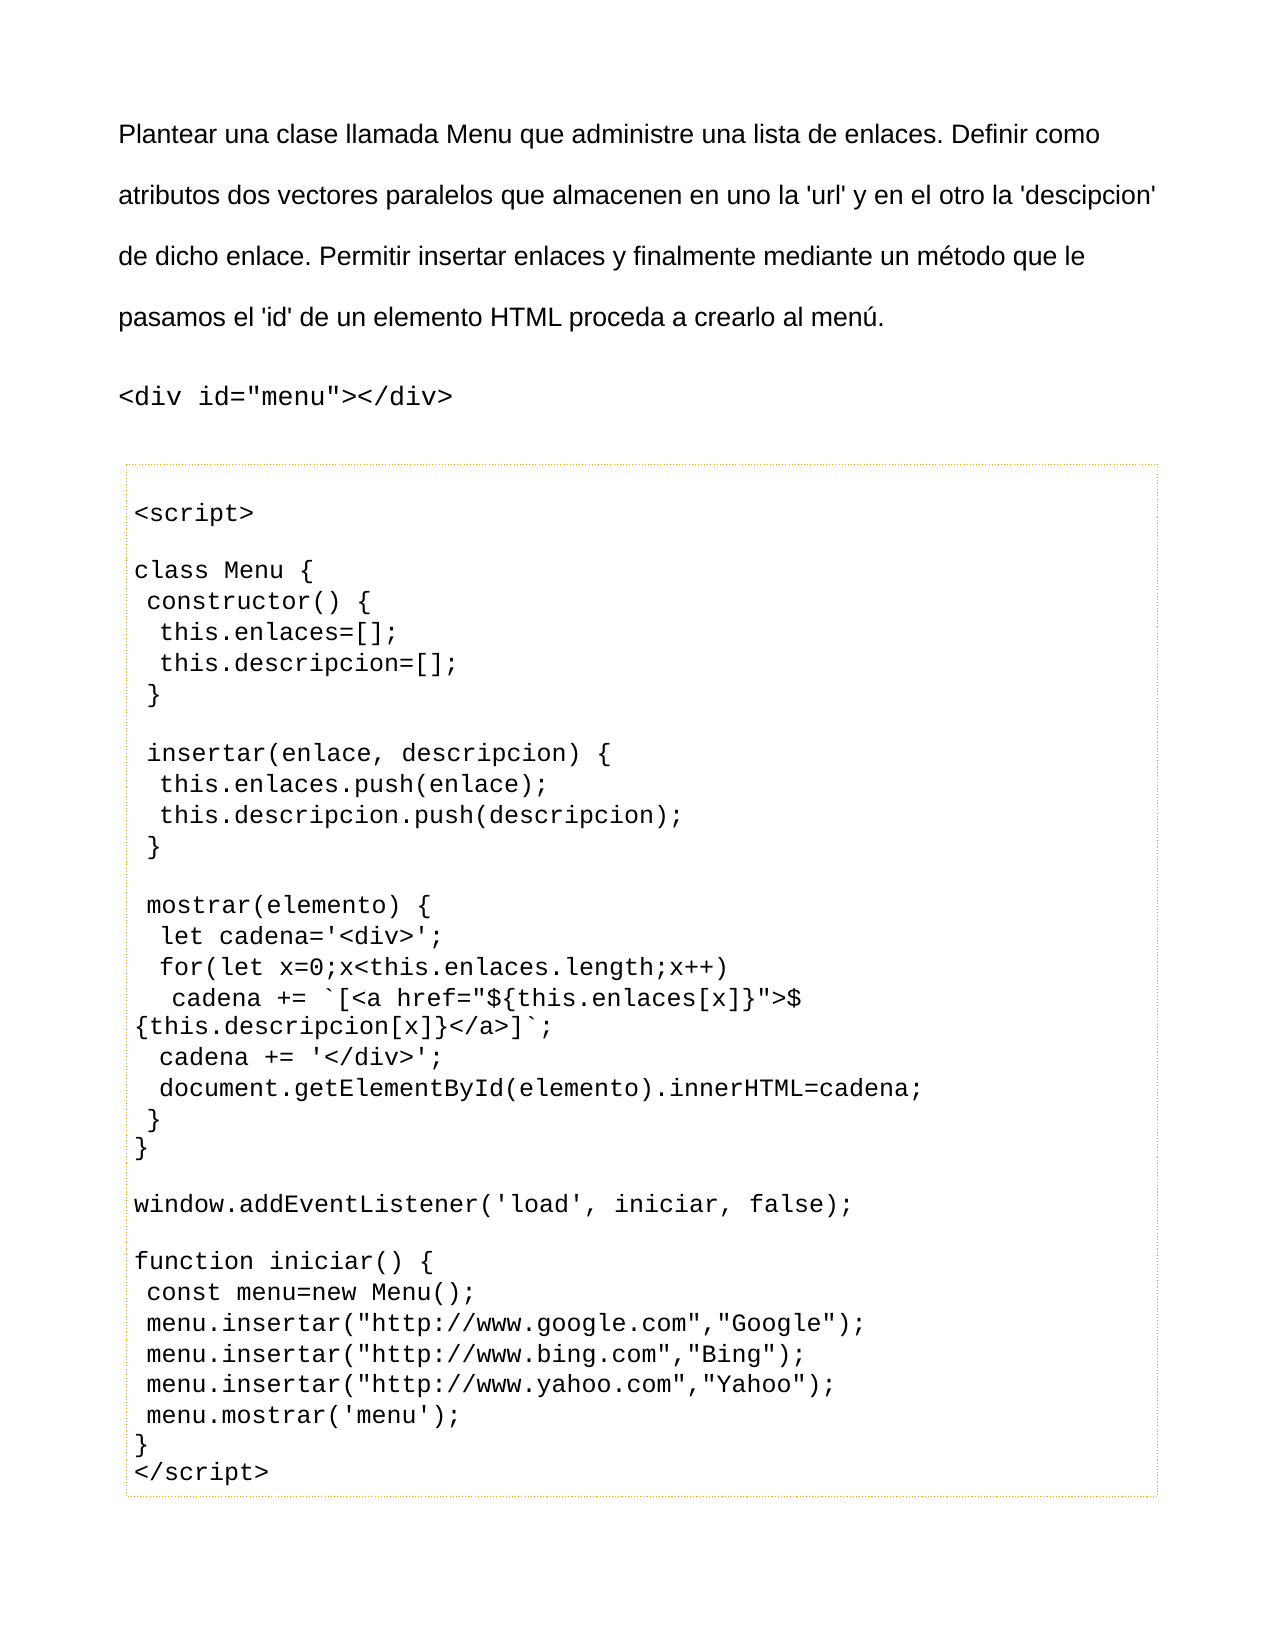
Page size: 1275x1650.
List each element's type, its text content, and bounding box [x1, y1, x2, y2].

text } [126, 1096, 1157, 1127]
text mostrar(elemento) { [126, 882, 1157, 913]
text this.descripcion.push(descripcion); [126, 792, 1157, 823]
text class Menu { [126, 550, 1157, 578]
text let cadena='<div>'; [126, 913, 1157, 944]
text document.getElementById(elemento).innerHTML=cadena; [126, 1065, 1157, 1096]
text } [126, 671, 1157, 709]
text function iniciar() { [126, 1241, 1157, 1269]
text constructor() { [126, 578, 1157, 609]
text menu.insertar("http://www.yahoo.com","Yahoo"); [126, 1362, 1157, 1392]
text <div id="menu"></div> [118, 383, 1157, 413]
text menu.insertar("http://www.google.com","Google"); [126, 1300, 1157, 1331]
text } [126, 1127, 1157, 1163]
text this.enlaces.push(enlace); [126, 761, 1157, 792]
text this.descripcion=[]; [126, 640, 1157, 671]
text menu.insertar("http://www.bing.com","Bing"); [126, 1331, 1157, 1362]
text <script> [126, 493, 1157, 529]
text cadena += '</div>'; [126, 1034, 1157, 1065]
text cadena += `[<a href="${this.enlaces[x]}">${this.descripcion[x]}</a>]`; [126, 975, 1157, 1034]
text insertar(enlace, descripcion) { [126, 730, 1157, 761]
text </script> [126, 1452, 1157, 1496]
text const menu=new Menu(); [126, 1269, 1157, 1300]
text } [126, 1423, 1157, 1452]
text this.enlaces=[]; [126, 609, 1157, 640]
text menu.mostrar('menu'); [126, 1392, 1157, 1423]
text for(let x=0;x<this.enlaces.length;x++) [126, 944, 1157, 975]
text window.addEventListener('load', iniciar, false); [126, 1184, 1157, 1220]
text } [126, 823, 1157, 862]
text Plantear una clase llamada Menu que administre una lista de enlaces. Definir como atributos dos vectores paralelos que almacenen en uno la 'url' y en el otro la 'descipcion' de dicho enlace. Permitir insertar enlaces y finalmente mediante un método que le pasamos el 'id' de un elemento HTML proceda a crearlo al menú. [118, 118, 1157, 332]
